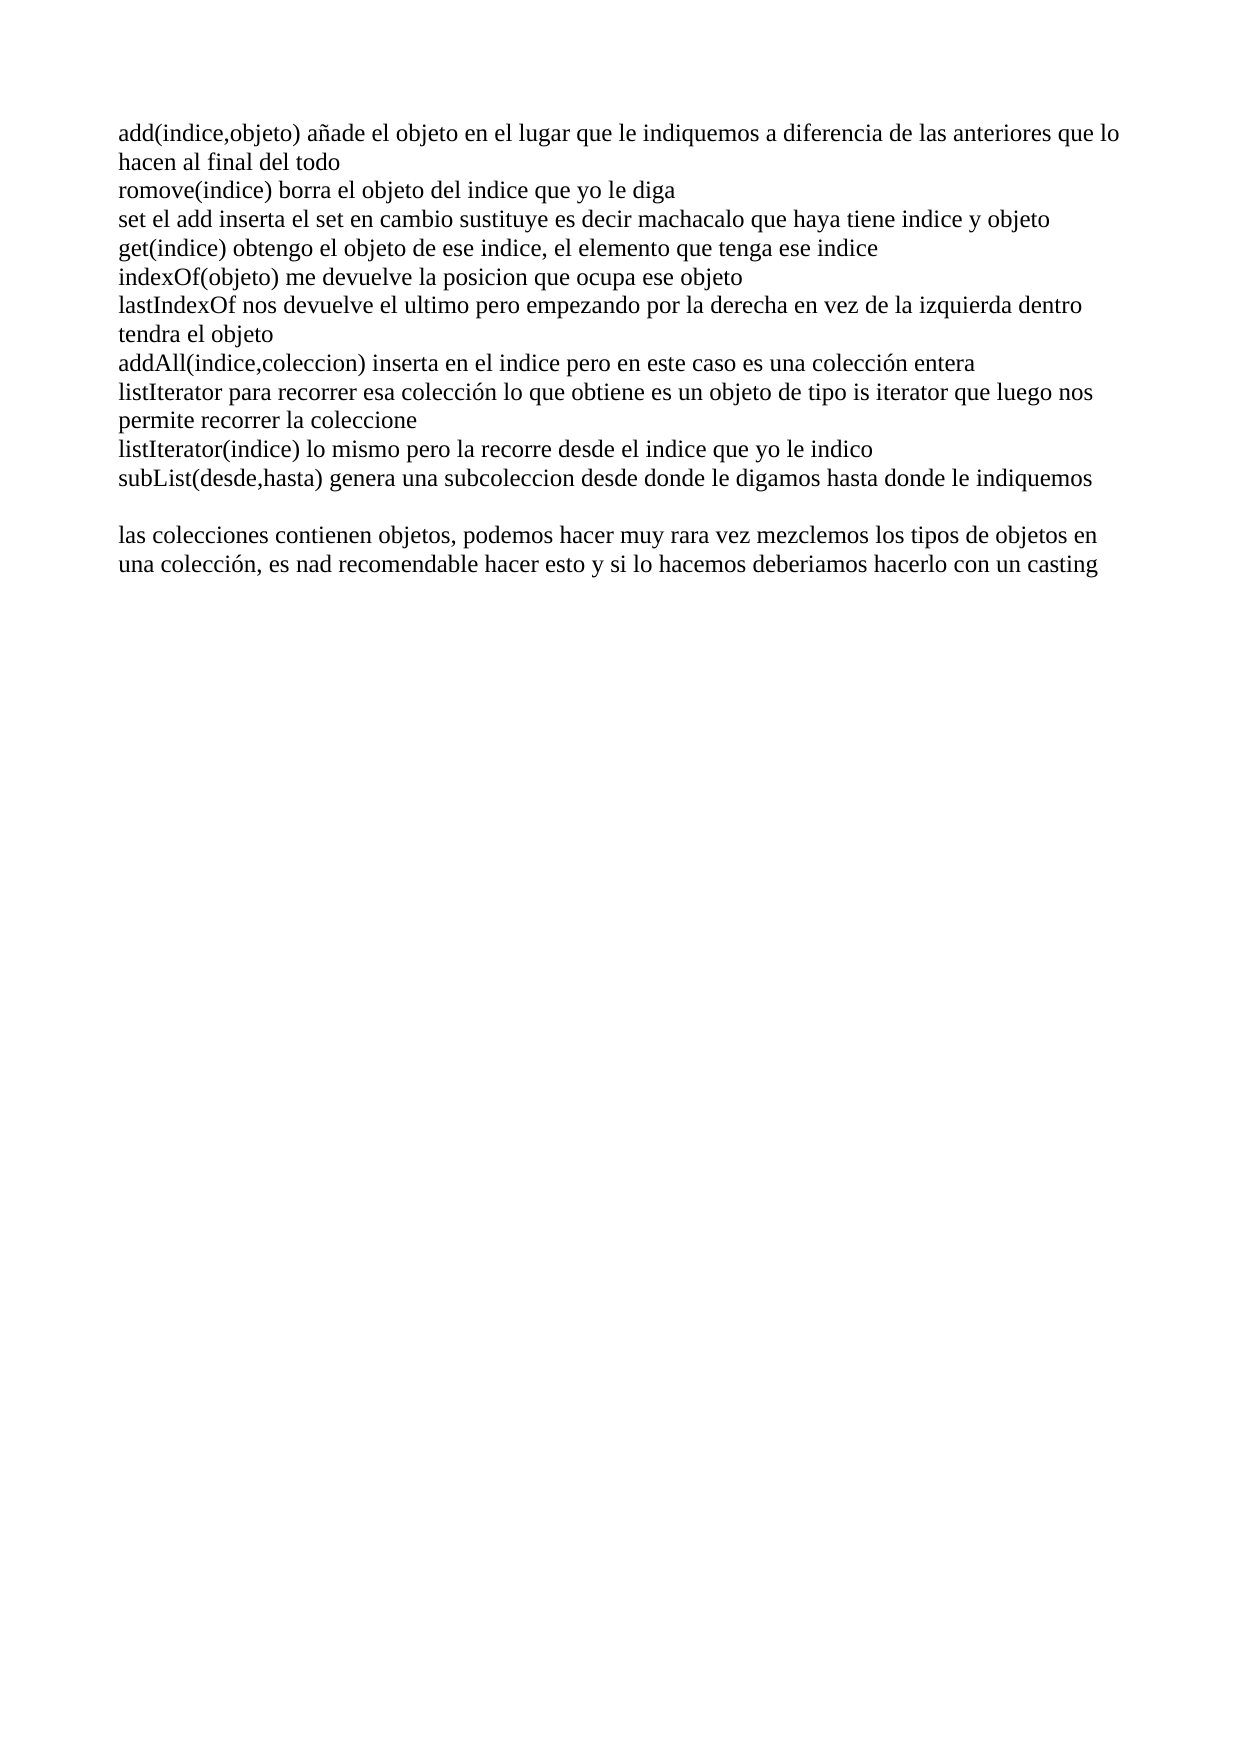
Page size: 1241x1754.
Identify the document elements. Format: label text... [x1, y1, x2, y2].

text addAll(indice,coleccion) inserta en el indice pero en este caso es una colección entera [118, 348, 1122, 377]
text lastIndexOf nos devuelve el ultimo pero empezando por la derecha en vez de la izquierda dentro tendra el objeto [118, 291, 1122, 348]
text listIterator para recorrer esa colección lo que obtiene es un objeto de tipo is iterator que luego nos permite recorrer la coleccione [118, 377, 1122, 434]
text indexOf(objeto) me devuelve la posicion que ocupa ese objeto [118, 262, 1122, 291]
text add(indice,objeto) añade el objeto en el lugar que le indiquemos a diferencia de las anteriores que lo hacen al final del todo [118, 118, 1122, 176]
text las colecciones contienen objetos, podemos hacer muy rara vez mezclemos los tipos de objetos en una colección, es nad recomendable hacer esto y si lo hacemos deberiamos hacerlo con un casting [118, 521, 1122, 578]
text listIterator(indice) lo mismo pero la recorre desde el indice que yo le indico [118, 434, 1122, 463]
text subList(desde,hasta) genera una subcoleccion desde donde le digamos hasta donde le indiquemos [118, 463, 1122, 492]
text set el add inserta el set en cambio sustituye es decir machacalo que haya tiene indice y objeto [118, 204, 1122, 233]
text get(indice) obtengo el objeto de ese indice, el elemento que tenga ese indice [118, 233, 1122, 262]
text romove(indice) borra el objeto del indice que yo le diga [118, 176, 1122, 204]
